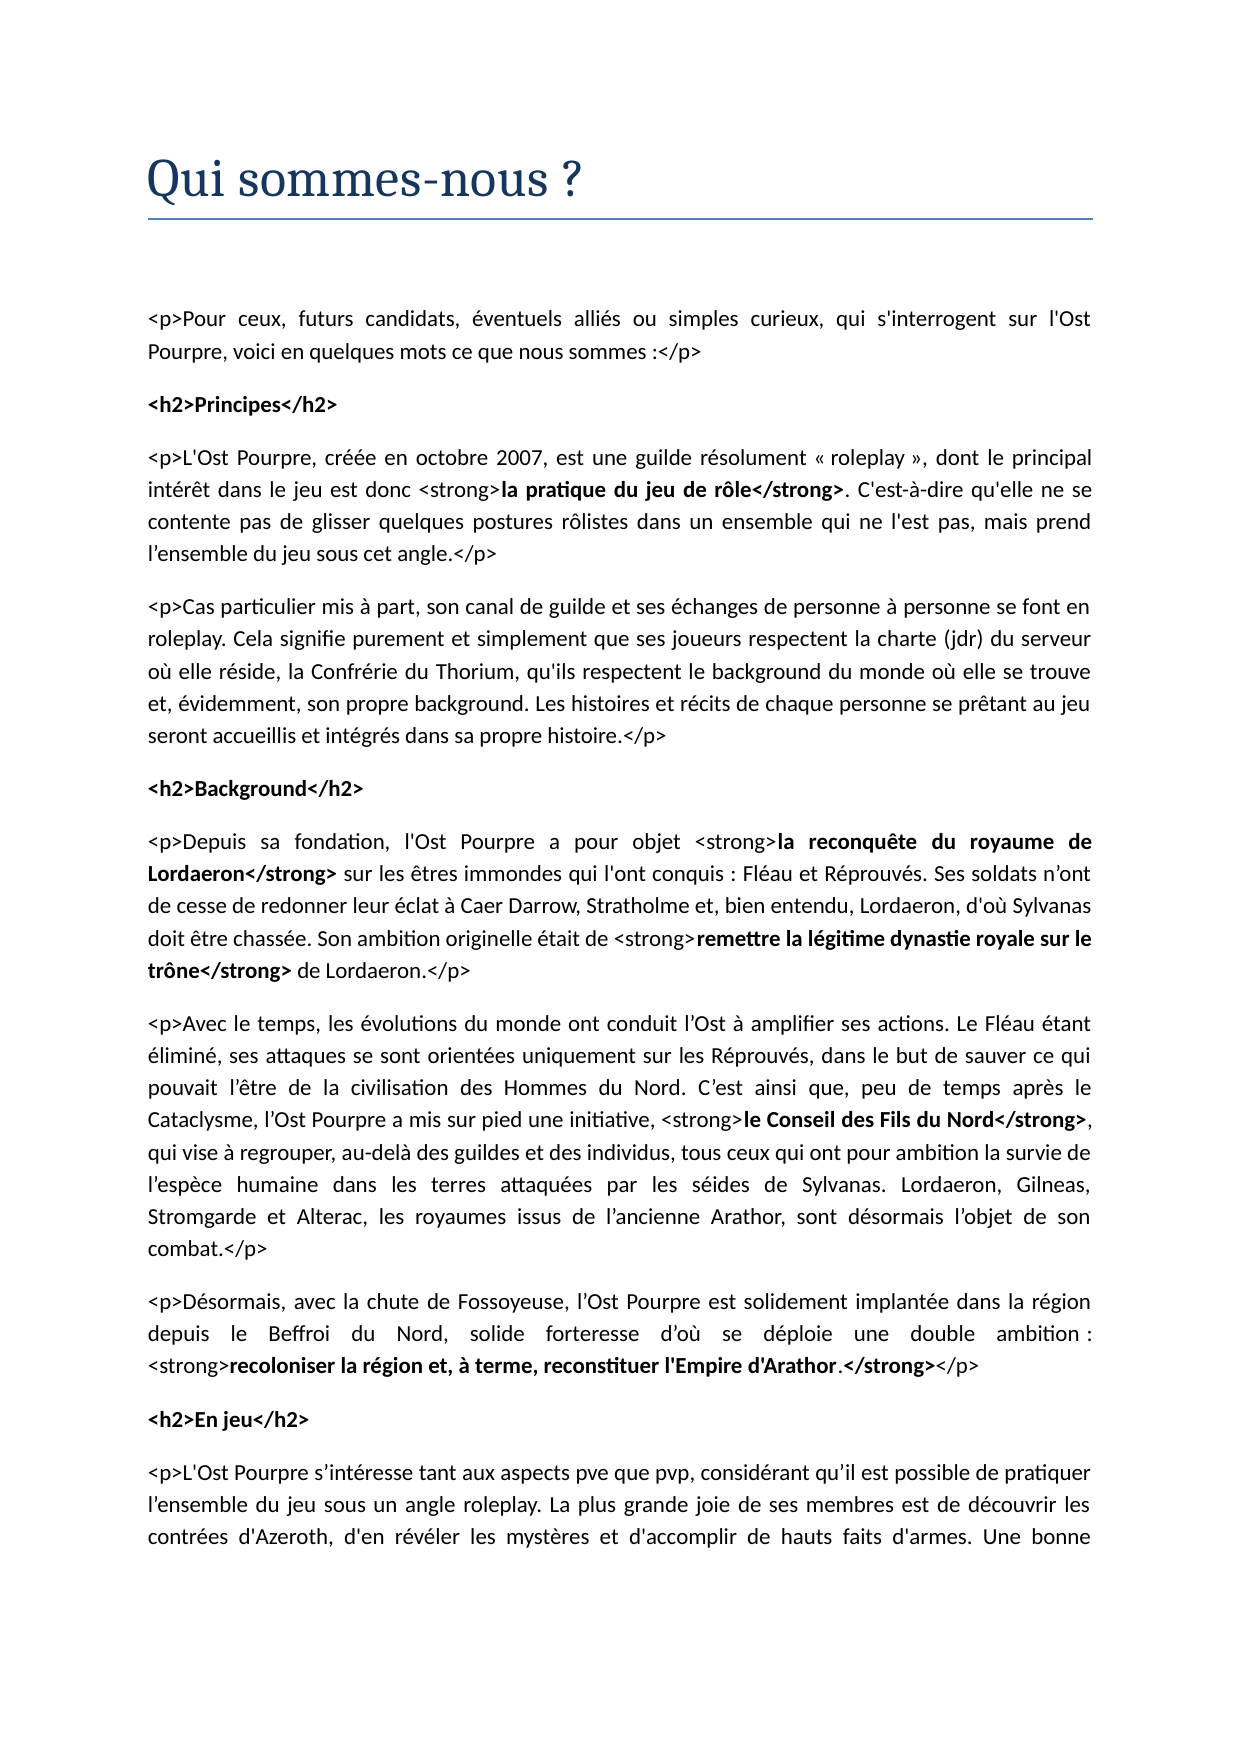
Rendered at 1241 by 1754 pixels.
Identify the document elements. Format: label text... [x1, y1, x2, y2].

text <p>Depuis sa fondation, l'Ost Pourpre a pour objet <strong>la reconquête du royaume de Lordaeron</strong> sur les êtres immondes qui l'ont conquis : Fléau et Réprouvés. Ses soldats n’ont de cesse de redonner leur éclat à Caer Darrow, Stratholme et, bien entendu, Lordaeron, d'où Sylvanas doit être chassée. Son ambition originelle était de <strong>remettre la légitime dynastie royale sur le trône</strong> de Lordaeron.</p> [148, 827, 1093, 984]
text <p>Pour ceux, futurs candidats, éventuels alliés ou simples curieux, qui s'interrogent sur l'Ost Pourpre, voici en quelques mots ce que nous sommes :</p> [148, 304, 1093, 365]
text <p>Cas particulier mis à part, son canal de guilde et ses échanges de personne à personne se font en roleplay. Cela signifie purement et simplement que ses joueurs respectent la charte (jdr) du serveur où elle réside, la Confrérie du Thorium, qu'ils respectent le background du monde où elle se trouve et, évidemment, son propre background. Les histoires et récits de chaque personne se prêtant au jeu seront accueillis et intégrés dans sa propre histoire.</p> [148, 592, 1093, 749]
text <p>L'Ost Pourpre, créée en octobre 2007, est une guilde résolument « roleplay », dont le principal intérêt dans le jeu est donc <strong>la pratique du jeu de rôle</strong>. C'est-à-dire qu'elle ne se contente pas de glisser quelques postures rôlistes dans un ensemble qui ne l'est pas, mais prend l’ensemble du jeu sous cet angle.</p> [148, 443, 1093, 567]
text <h2>En jeu</h2> [148, 1405, 1093, 1433]
text <p>L'Ost Pourpre s’intéresse tant aux aspects pve que pvp, considérant qu’il est possible de pratiquer l’ensemble du jeu sous un angle roleplay. La plus grande joie de ses membres est de découvrir les contrées d'Azeroth, d'en révéler les mystères et d'accomplir de hauts faits d'armes. Une bonne [148, 1458, 1093, 1550]
text <h2>Background</h2> [148, 774, 1093, 802]
text <p>Avec le temps, les évolutions du monde ont conduit l’Ost à amplifier ses actions. Le Fléau étant éliminé, ses attaques se sont orientées uniquement sur les Réprouvés, dans le but de sauver ce qui pouvait l’être de la civilisation des Hommes du Nord. C’est ainsi que, peu de temps après le Cataclysme, l’Ost Pourpre a mis sur pied une initiative, <strong>le Conseil des Fils du Nord</strong>, qui vise à regrouper, au-delà des guildes et des individus, tous ceux qui ont pour ambition la survie de l’espèce humaine dans les terres attaquées par les séides de Sylvanas. Lordaeron, Gilneas, Stromgarde et Alterac, les royaumes issus de l’ancienne Arathor, sont désormais l’objet de son combat.</p> [148, 1009, 1093, 1262]
text <h2>Principes</h2> [148, 390, 1093, 418]
title Qui sommes-nous ? [148, 148, 1093, 218]
text <p>Désormais, avec la chute de Fossoyeuse, l’Ost Pourpre est solidement implantée dans la région depuis le Beffroi du Nord, solide forteresse d’où se déploie une double ambition : <strong>recoloniser la région et, à terme, reconstituer l'Empire d'Arathor.</strong></p> [148, 1287, 1093, 1380]
